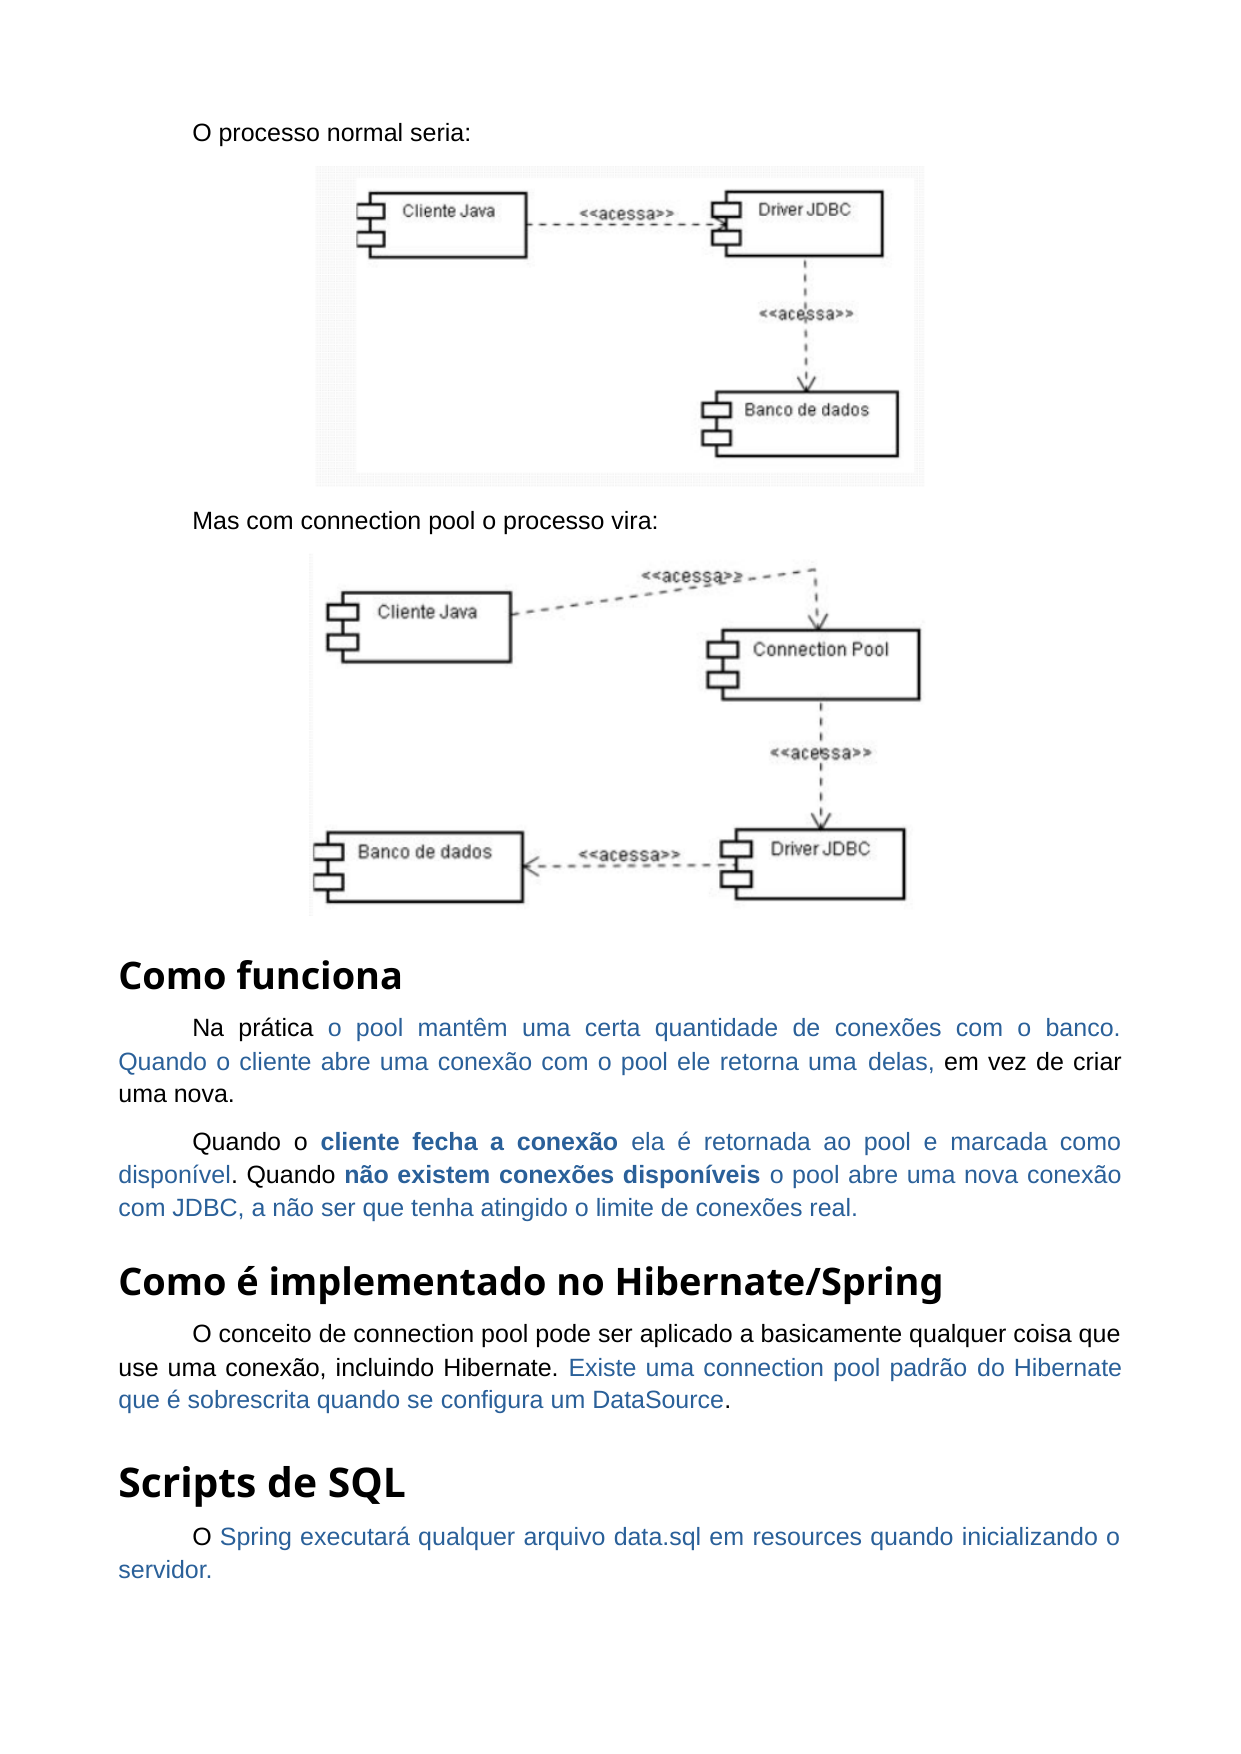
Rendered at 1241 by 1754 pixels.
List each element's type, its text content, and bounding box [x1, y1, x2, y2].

text O Spring executará qualquer arquivo data.sql em resources quando inicializando o servidor. [118, 1522, 1122, 1584]
text Mas com connection pool o processo vira: [118, 506, 1122, 534]
subtitle Scripts de SQL [118, 1454, 1122, 1509]
text Na prática o pool mantêm uma certa quantidade de conexões com o banco. Quando o cliente abre uma conexão com o pool ele retorna uma delas, em vez de criar uma nova. [118, 1013, 1122, 1108]
subtitle Como funciona [118, 949, 1122, 1001]
picture [315, 165, 925, 487]
picture [308, 553, 932, 916]
text O conceito de connection pool pode ser aplicado a basicamente qualquer coisa que use uma conexão, incluindo Hibernate. Existe uma connection pool padrão do Hibernate que é sobrescrita quando se configura um DataSource. [118, 1319, 1122, 1414]
text Quando o cliente fecha a conexão ela é retornada ao pool e marcada como disponível. Quando não existem conexões disponíveis o pool abre uma nova conexão com JDBC, a não ser que tenha atingido o limite de conexões real. [118, 1127, 1122, 1222]
text O processo normal seria: [118, 118, 1122, 147]
subtitle Como é implementado no Hibernate/Spring [118, 1255, 1122, 1307]
